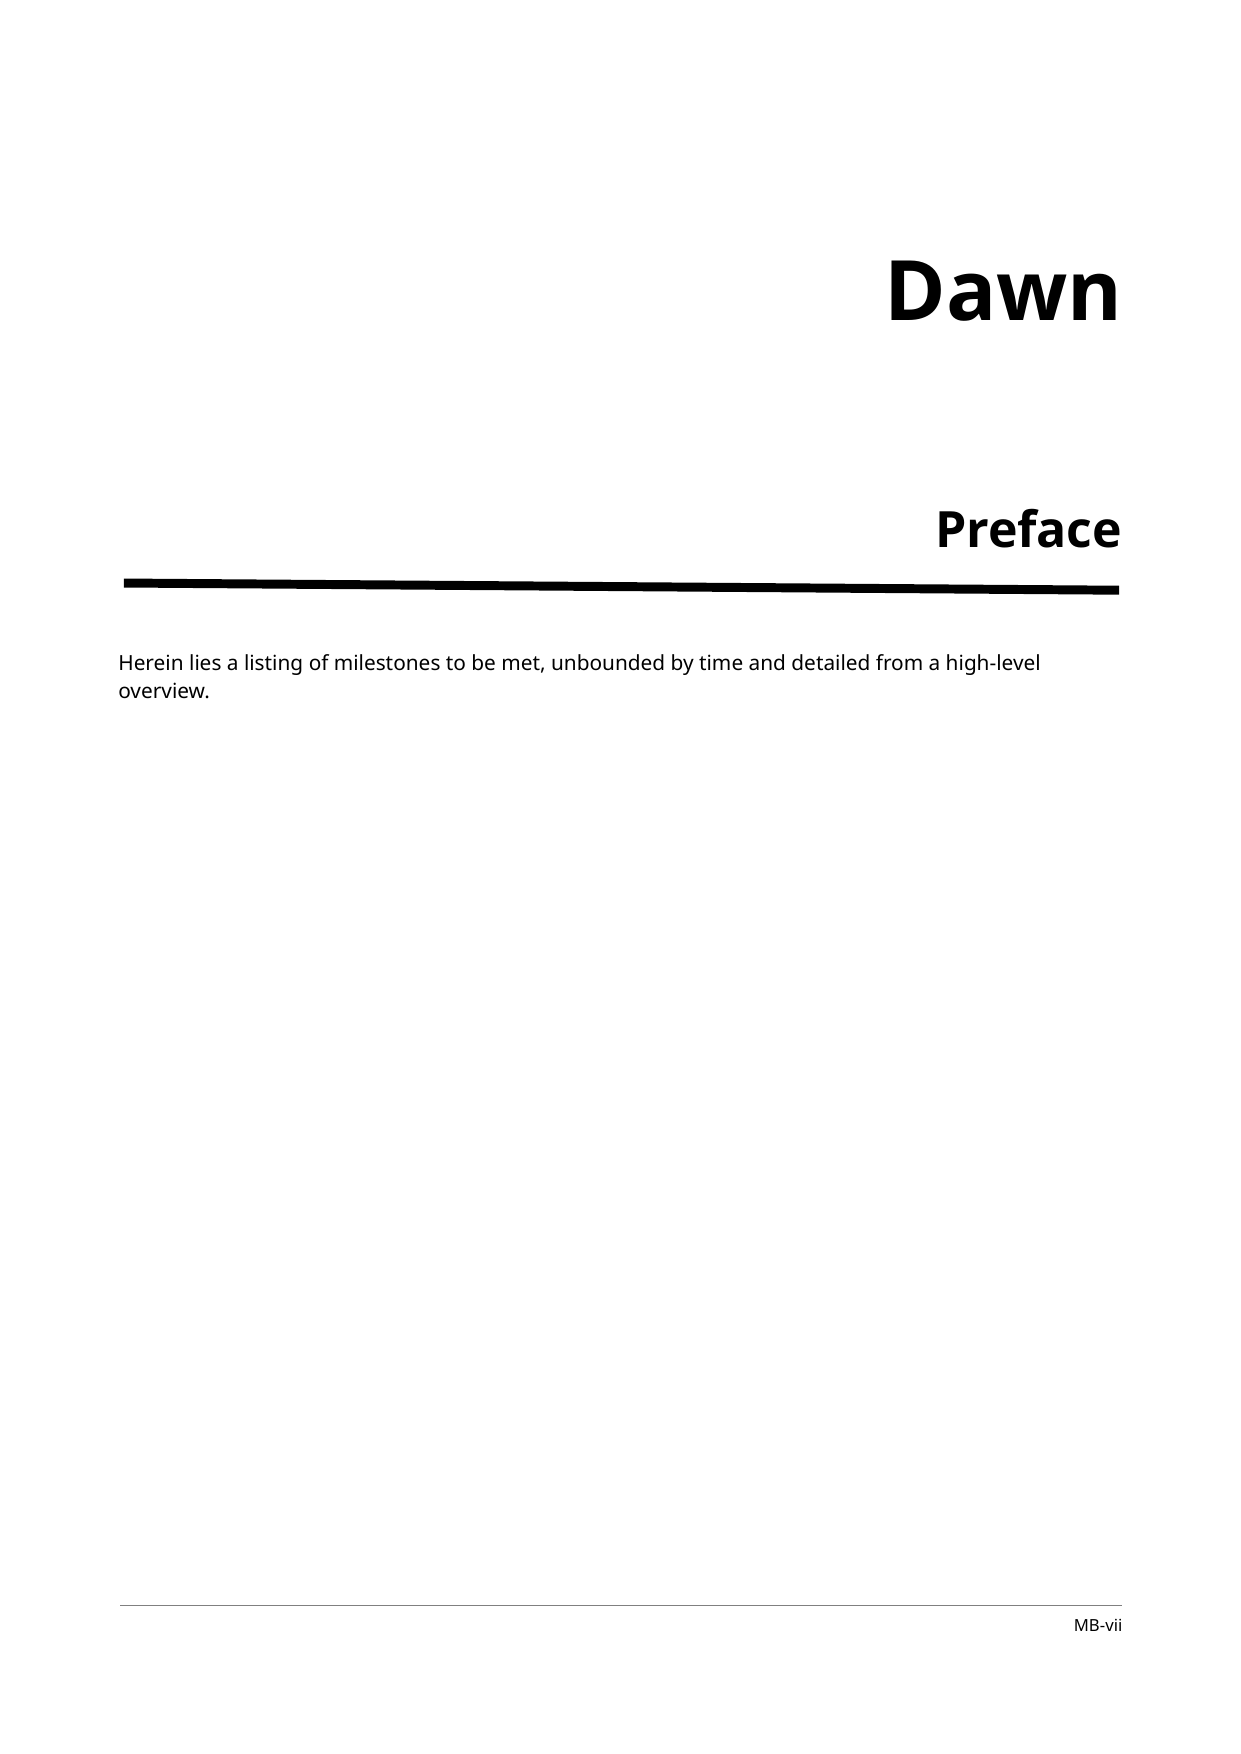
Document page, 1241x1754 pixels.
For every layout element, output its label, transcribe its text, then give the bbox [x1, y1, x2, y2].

title Preface [118, 494, 1122, 562]
text Herein lies a listing of milestones to be met, unbounded by time and detailed from a high-level overview. [118, 648, 1122, 704]
